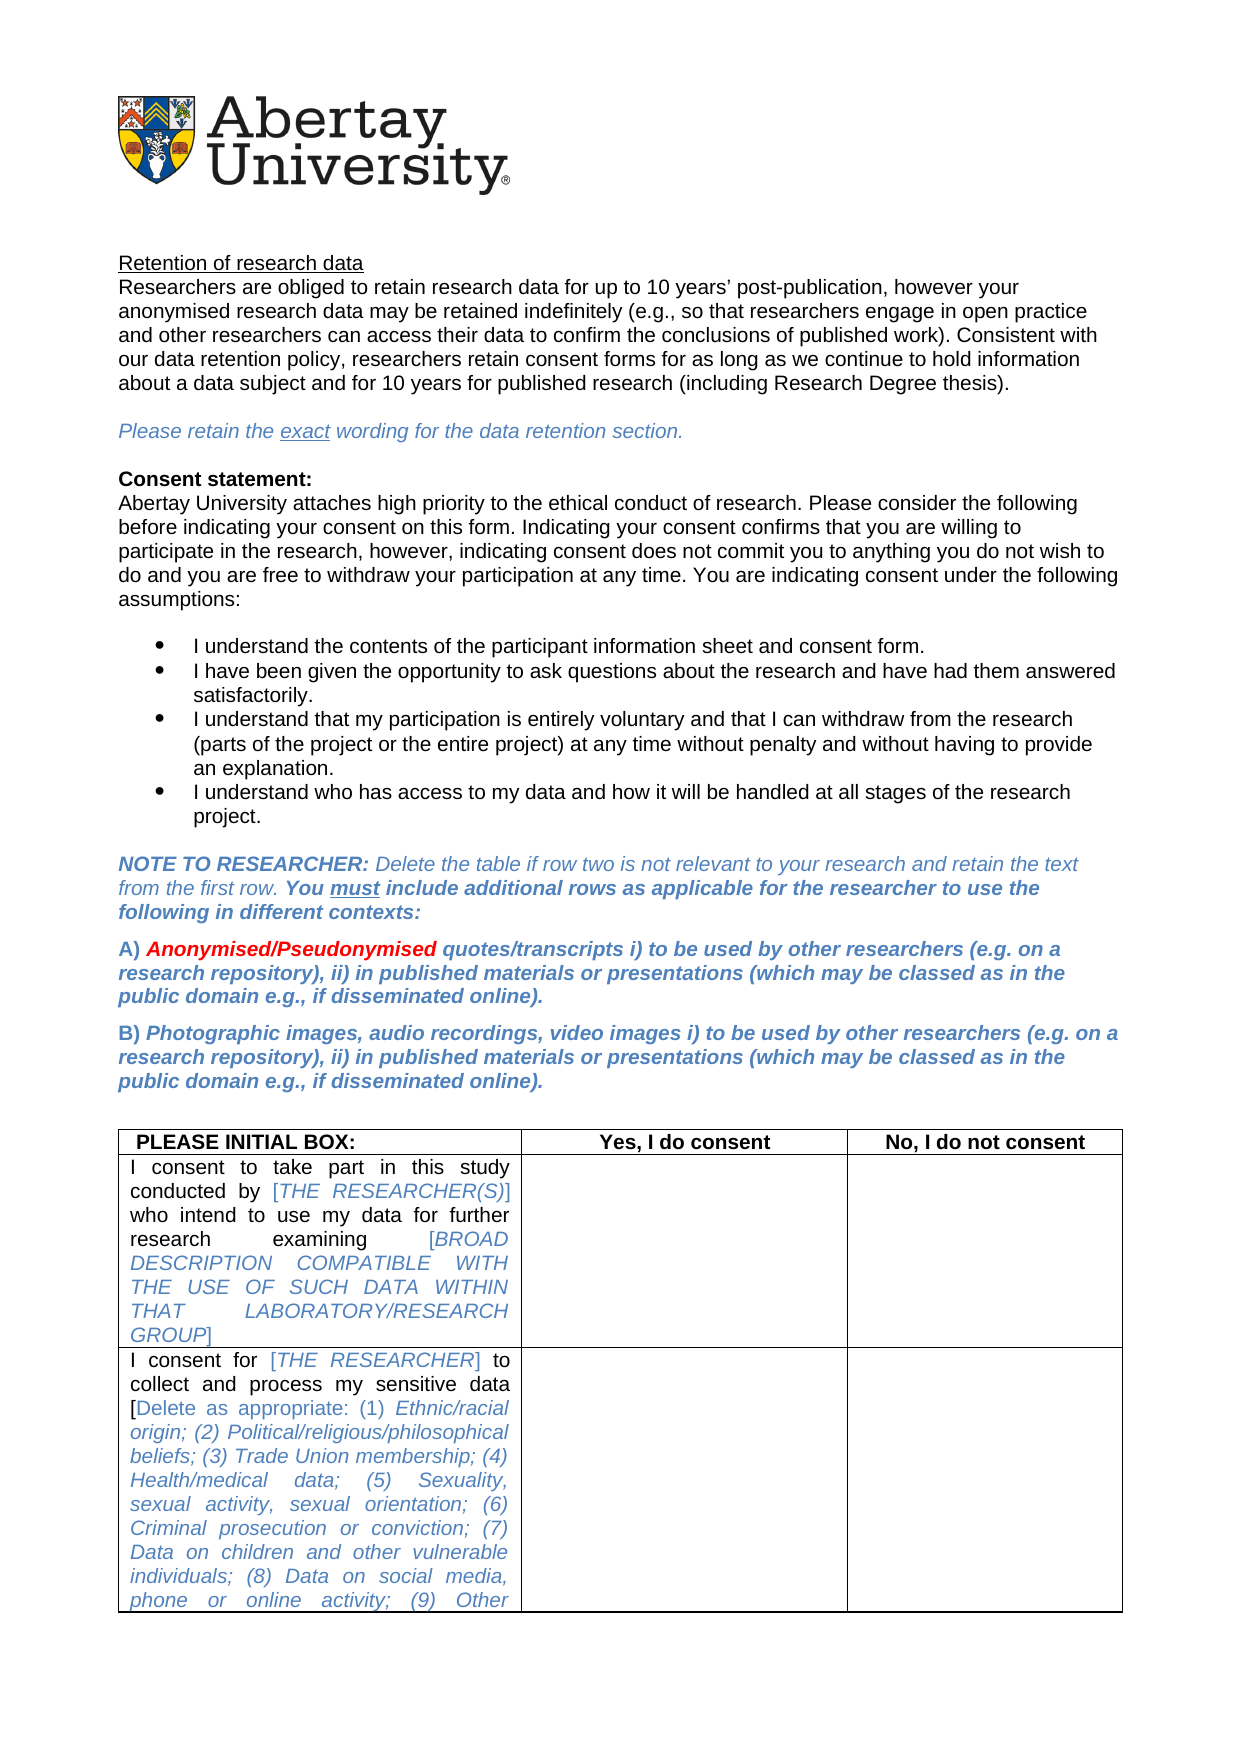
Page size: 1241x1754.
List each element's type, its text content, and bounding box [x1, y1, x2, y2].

list I understand that my participation is entirely voluntary and that I can withdraw from the research (parts of the project or the entire project) at any time without penalty and without having to provide an explanation. [156, 707, 1122, 779]
table_cell [522, 1348, 847, 1611]
table_header Yes, I do consent [522, 1130, 847, 1154]
table_cell [522, 1155, 847, 1347]
table_cell [848, 1155, 1122, 1347]
list I understand who has access to my data and how it will be handled at all stages of the research project. [156, 779, 1122, 828]
list I have been given the opportunity to ask questions about the research and have had them answered satisfactorily. [156, 659, 1122, 707]
list I understand the contents of the participant information sheet and consent form. [156, 634, 1122, 659]
text A) Anonymised/Pseudonymised quotes/transcripts i) to be used by other researchers (e.g. on a research repository), ii) in published materials or presentations (which may be classed as in the public domain e.g., if disseminated online). [118, 936, 1122, 1008]
text Researchers are obliged to retain research data for up to 10 years’ post-publication, however your anonymised research data may be retained indefinitely (e.g., so that researchers engage in open practice and other researchers can access their data to confirm the conclusions of published work). Consistent with our data retention policy, researchers retain consent forms for as long as we continue to hold information about a data subject and for 10 years for published research (including Research Degree thesis). [118, 275, 1122, 395]
table_cell I consent for [THE RESEARCHER] to collect and process my sensitive data [Delete as appropriate: (1) Ethnic/racial origin; (2) Political/religious/philosophical beliefs; (3) Trade Union membership; (4) Health/medical data; (5) Sexuality, sexual activity, sexual orientation; (6) Criminal prosecution or conviction; (7) Data on children and other vulnerable individuals; (8) Data on social media, phone or online activity; (9) Other [119, 1348, 521, 1611]
text NOTE TO RESEARCHER: Delete the table if row two is not relevant to your research and retain the text from the first row. You must include additional rows as applicable for the researcher to use the following in different contexts: [118, 852, 1122, 924]
table_header No, I do not consent [848, 1130, 1122, 1154]
text Please retain the exact wording for the data retention section. [118, 419, 1122, 443]
table_header PLEASE INITIAL BOX: [119, 1130, 521, 1154]
text B) Photographic images, audio recordings, video images i) to be used by other researchers (e.g. on a research repository), ii) in published materials or presentations (which may be classed as in the public domain e.g., if disseminated online). [118, 1021, 1122, 1093]
text Abertay University attaches high priority to the ethical conduct of research. Please consider the following before indicating your consent on this form. Indicating your consent confirms that you are willing to participate in the research, however, indicating consent does not commit you to anything you do not wish to do and you are free to withdraw your participation at any time. You are indicating consent under the following assumptions: [118, 491, 1122, 610]
text Consent statement: [118, 467, 1122, 491]
table_cell [848, 1348, 1122, 1611]
text Retention of research data [118, 251, 1122, 275]
table_cell I consent to take part in this study conducted by [THE RESEARCHER(S)] who intend to use my data for further research examining [BROAD DESCRIPTION COMPATIBLE WITH THE USE OF SUCH DATA WITHIN THAT LABORATORY/RESEARCH GROUP] [119, 1155, 521, 1347]
